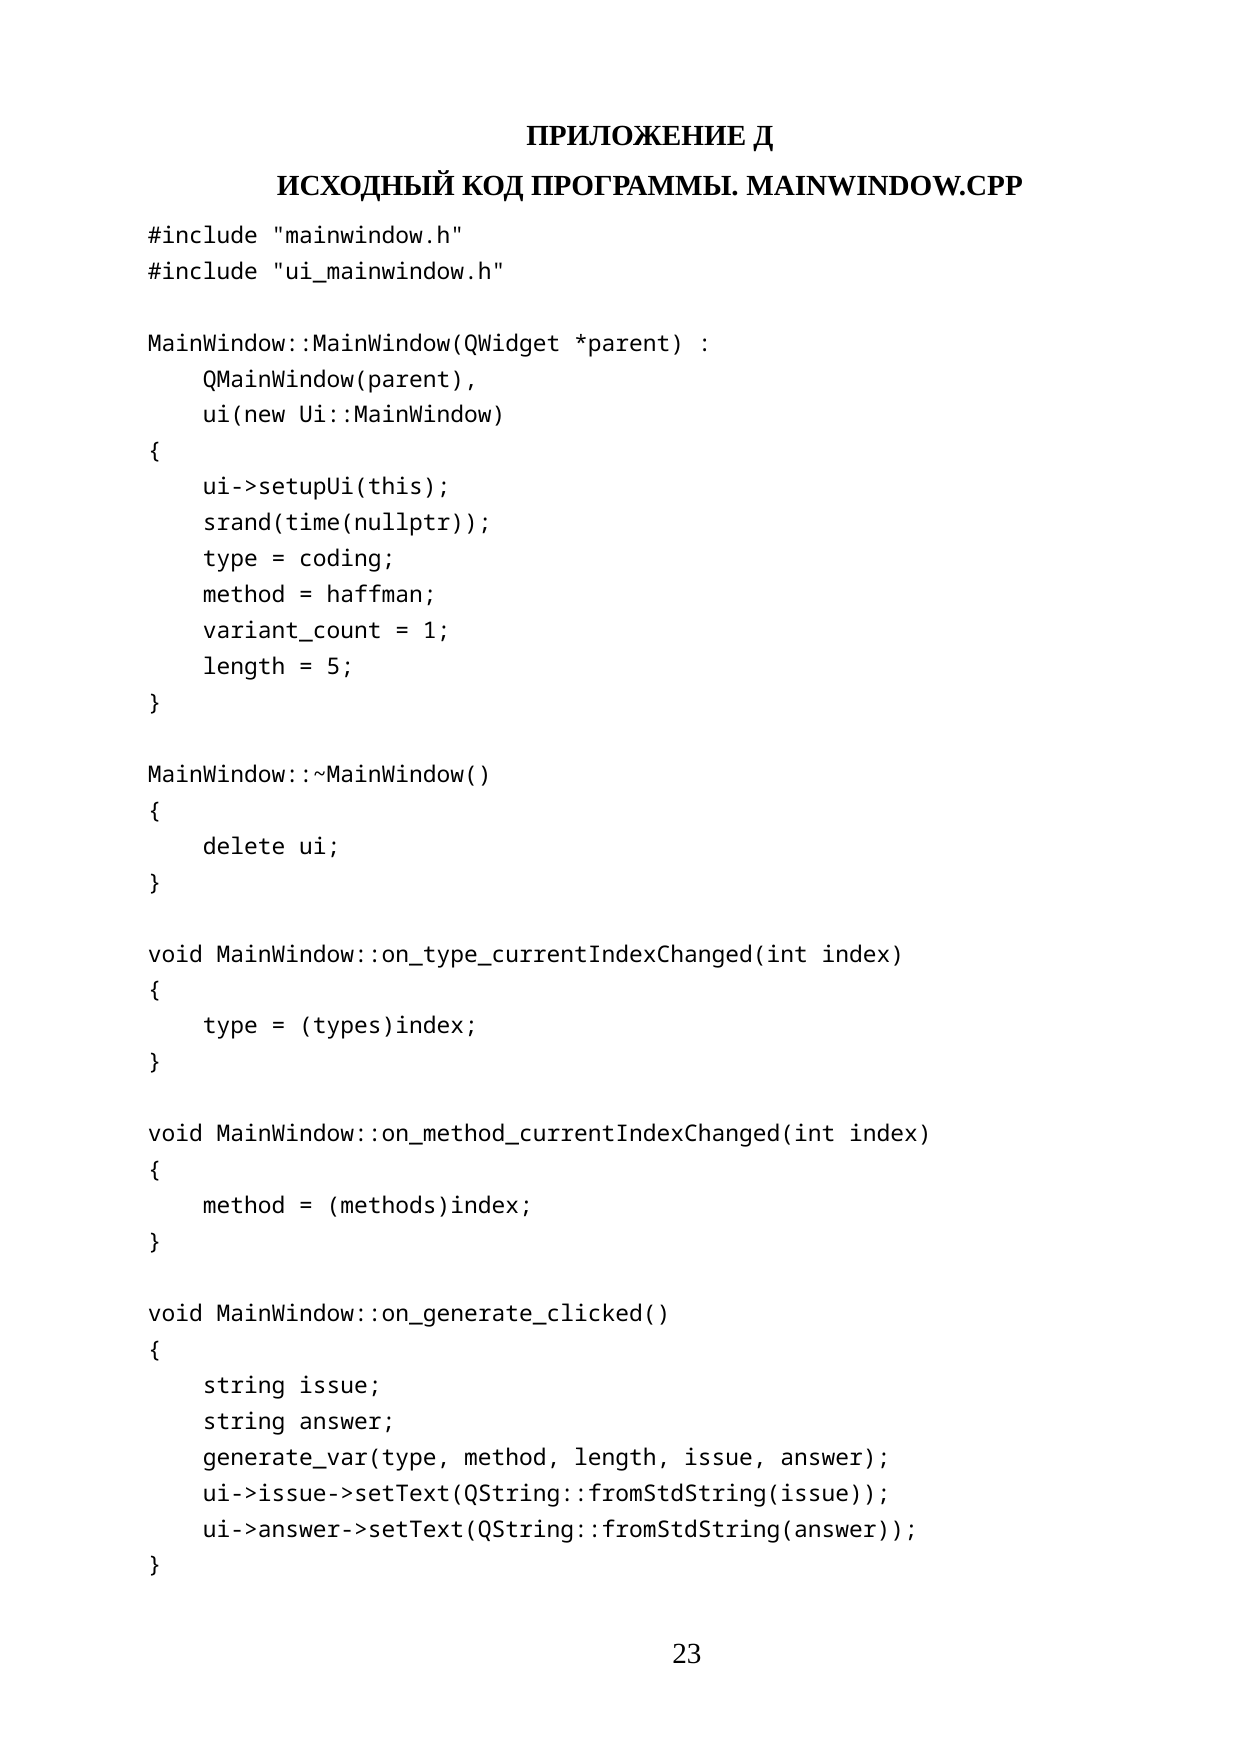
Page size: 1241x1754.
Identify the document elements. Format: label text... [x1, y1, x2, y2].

text void MainWindow::on_method_currentIndexChanged(int index) [148, 1117, 1152, 1148]
text } [148, 686, 1152, 717]
text { [148, 434, 1152, 466]
text ui(new Ui::MainWindow) [148, 398, 1152, 430]
text ui->setupUi(this); [148, 470, 1152, 502]
subtitle приложение д исходный код программы. Mainwindow.cpp [148, 118, 1152, 202]
text } [148, 1225, 1152, 1256]
text } [148, 866, 1152, 897]
text void MainWindow::on_type_currentIndexChanged(int index) [148, 937, 1152, 969]
text srand(time(nullptr)); [148, 506, 1152, 537]
text ui->answer->setText(QString::fromStdString(answer)); [148, 1512, 1152, 1544]
text QMainWindow(parent), [148, 362, 1152, 394]
text delete ui; [148, 830, 1152, 861]
text { [148, 1153, 1152, 1184]
text #include "ui_mainwindow.h" [148, 255, 1152, 286]
text MainWindow::~MainWindow() [148, 758, 1152, 789]
text } [148, 1045, 1152, 1077]
text method = (methods)index; [148, 1189, 1152, 1220]
text type = coding; [148, 542, 1152, 573]
text string issue; [148, 1369, 1152, 1400]
text { [148, 973, 1152, 1005]
text } [148, 1548, 1152, 1580]
text #include "mainwindow.h" [148, 219, 1152, 250]
text type = (types)index; [148, 1009, 1152, 1041]
text string answer; [148, 1405, 1152, 1436]
text void MainWindow::on_generate_clicked() [148, 1297, 1152, 1328]
text length = 5; [148, 650, 1152, 681]
text generate_var(type, method, length, issue, answer); [148, 1441, 1152, 1472]
text { [148, 1333, 1152, 1364]
text { [148, 794, 1152, 825]
text variant_count = 1; [148, 614, 1152, 645]
text MainWindow::MainWindow(QWidget *parent) : [148, 327, 1152, 358]
text method = haffman; [148, 578, 1152, 609]
text ui->issue->setText(QString::fromStdString(issue)); [148, 1477, 1152, 1508]
